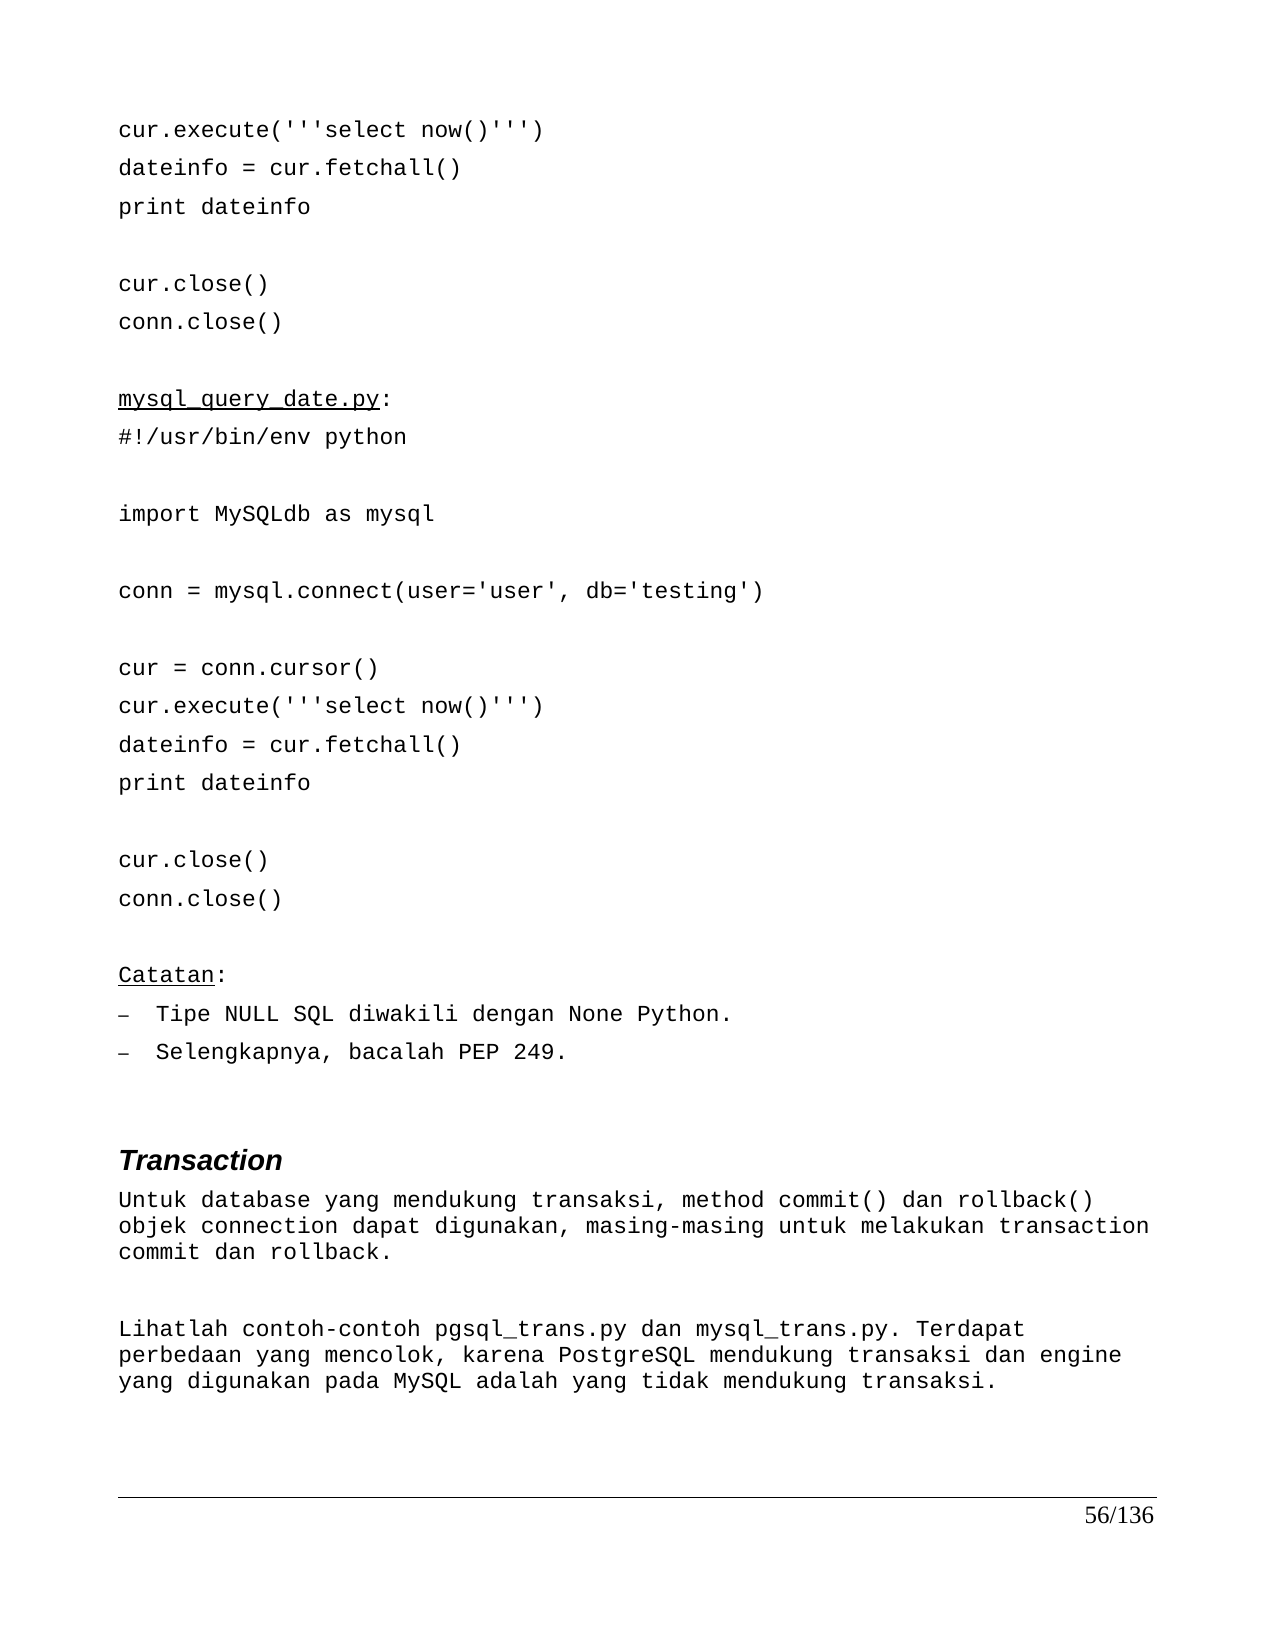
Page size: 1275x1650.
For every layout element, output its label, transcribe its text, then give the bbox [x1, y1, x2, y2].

text cur.execute('''select now()''') [118, 118, 1157, 144]
text conn.close() [118, 887, 1157, 913]
text dateinfo = cur.fetchall() [118, 157, 1157, 182]
text #!/usr/bin/env python [118, 426, 1157, 452]
text import MySQLdb as mysql [118, 502, 1157, 528]
text conn.close() [118, 310, 1157, 336]
text dateinfo = cur.fetchall() [118, 733, 1157, 759]
text conn = mysql.connect(user='user', db='testing') [118, 579, 1157, 605]
text Untuk database yang mendukung transaksi, method commit() dan rollback() objek connection dapat digunakan, masing-masing untuk melakukan transaction commit dan rollback. [118, 1188, 1157, 1266]
text cur.close() [118, 848, 1157, 874]
list Selengkapnya, bacalah PEP 249. [118, 1041, 1157, 1067]
text Lihatlah contoh-contoh pgsql_trans.py dan mysql_trans.py. Terdapat perbedaan yang mencolok, karena PostgreSQL mendukung transaksi dan engine yang digunakan pada MySQL adalah yang tidak mendukung transaksi. [118, 1317, 1157, 1395]
subtitle Transaction [118, 1142, 1157, 1176]
text Catatan: [118, 964, 1157, 990]
text cur.close() [118, 272, 1157, 298]
text print dateinfo [118, 772, 1157, 797]
text cur = conn.cursor() [118, 656, 1157, 682]
text print dateinfo [118, 195, 1157, 221]
text mysql_query_date.py: [118, 387, 1157, 413]
list Tipe NULL SQL diwakili dengan None Python. [118, 1002, 1157, 1028]
text cur.execute('''select now()''') [118, 695, 1157, 721]
